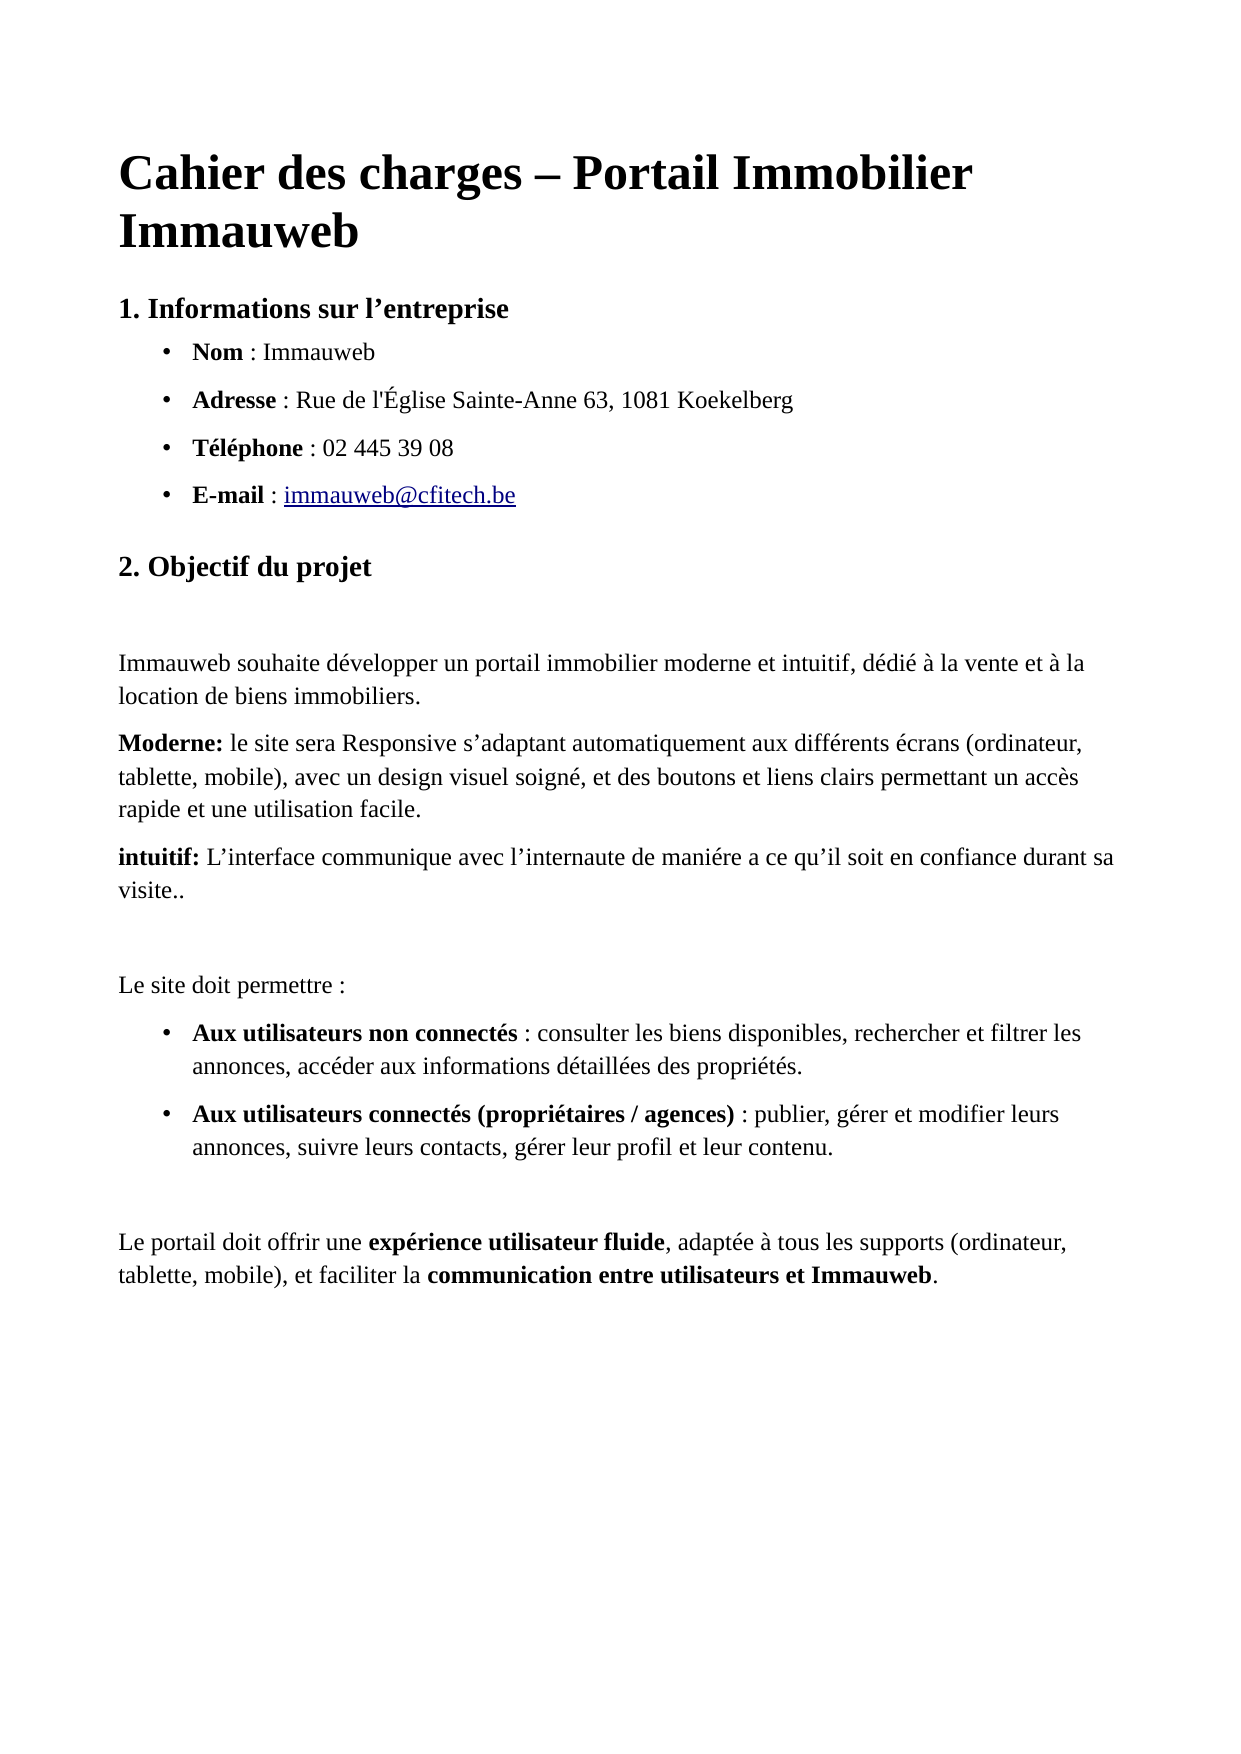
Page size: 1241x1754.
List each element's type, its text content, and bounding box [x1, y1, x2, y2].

list E-mail : immauweb@cfitech.be [162, 480, 1122, 509]
list Aux utilisateurs non connectés : consulter les biens disponibles, rechercher et filtrer les annonces, accéder aux informations détaillées des propriétés. [162, 1018, 1122, 1080]
text intuitif: L’interface communique avec l’internaute de maniére a ce qu’il soit en confiance durant sa visite.. [118, 842, 1122, 904]
text Le site doit permettre : [118, 970, 1122, 999]
text Le portail doit offrir une expérience utilisateur fluide, adaptée à tous les supports (ordinateur, tablette, mobile), et faciliter la communication entre utilisateurs et Immauweb. [118, 1227, 1122, 1289]
subtitle 2. Objectif du projet [118, 549, 1122, 582]
list Adresse : Rue de l'Église Sainte-Anne 63, 1081 Koekelberg [162, 385, 1122, 414]
text Immauweb souhaite développer un portail immobilier moderne et intuitif, dédié à la vente et à la location de biens immobiliers. [118, 648, 1122, 710]
list Nom : Immauweb [162, 337, 1122, 366]
list Téléphone : 02 445 39 08 [162, 433, 1122, 461]
subtitle 1. Informations sur l’entreprise [118, 291, 1122, 325]
text Moderne: le site sera Responsive s’adaptant automatiquement aux différents écrans (ordinateur, tablette, mobile), avec un design visuel soigné, et des boutons et liens clairs permettant un accès rapide et une utilisation facile. [118, 728, 1122, 823]
list Aux utilisateurs connectés (propriétaires / agences) : publier, gérer et modifier leurs annonces, suivre leurs contacts, gérer leur profil et leur contenu. [162, 1099, 1122, 1160]
subtitle Cahier des charges – Portail Immobilier Immauweb [118, 143, 1122, 258]
